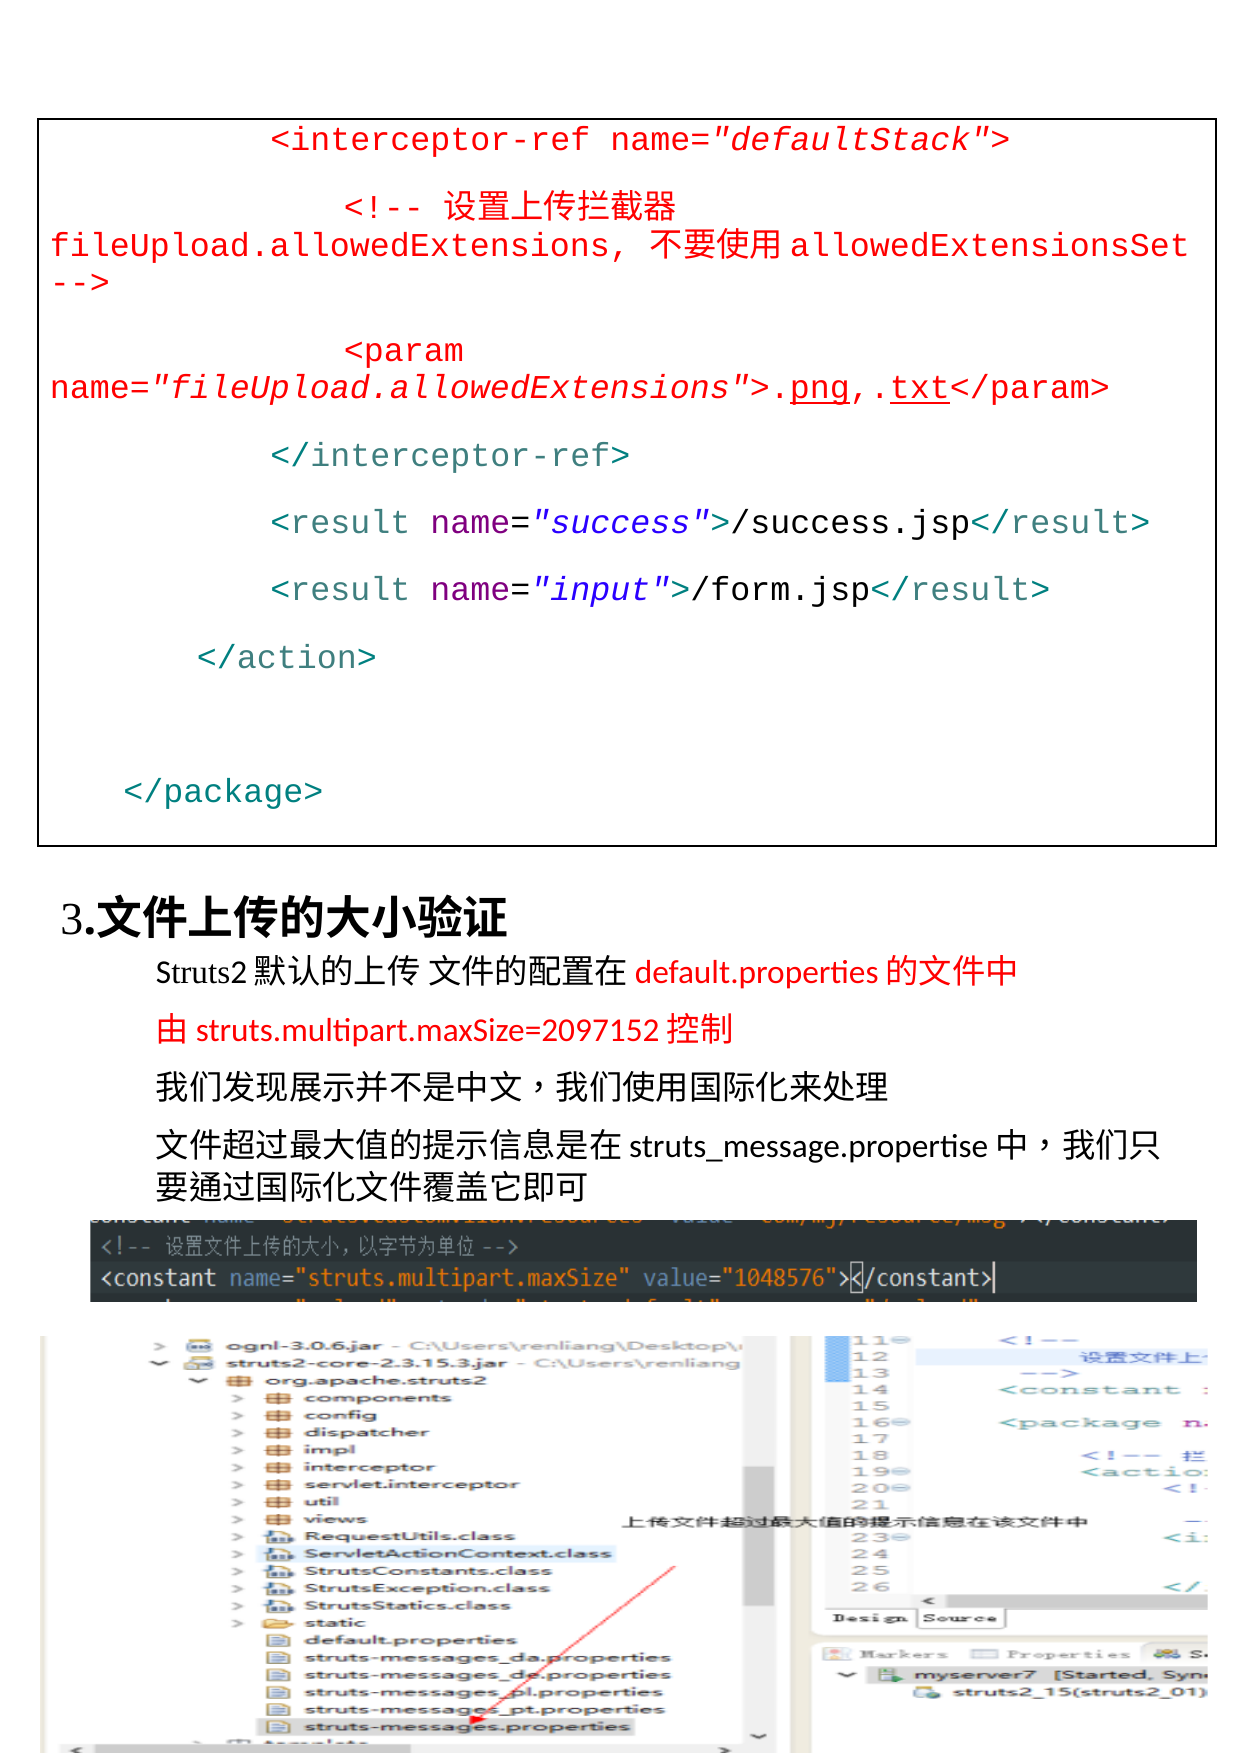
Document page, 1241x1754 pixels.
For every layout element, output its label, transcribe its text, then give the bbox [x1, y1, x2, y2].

picture [40, 1336, 1208, 1753]
picture [90, 1220, 1197, 1302]
table_header <interceptor-ref name="defaultStack"> <!-- 设置上传拦截器fileUpload.allowedExtensions, 不要使用allowedExtensionsSet --> <param name="fileUpload.allowedExtensions">.png,.txt</param> </interceptor-ref> <result name="success">/success.jsp</result> <result name="input">/form.jsp</result> </action> </package> [39, 120, 1215, 845]
text 我们发现展示并不是中文，我们使用国际化来处理 [156, 1064, 1169, 1109]
text 3.文件上传的大小验证 [24, 886, 1240, 948]
text 文件超过最大值的提示信息是在struts_message.propertise中，我们只要通过国际化文件覆盖它即可 [156, 1122, 1169, 1208]
text Struts2默认的上传 文件的配置在default.properties的文件中 [156, 948, 1169, 993]
text 由struts.multipart.maxSize=2097152控制 [156, 1006, 1169, 1051]
